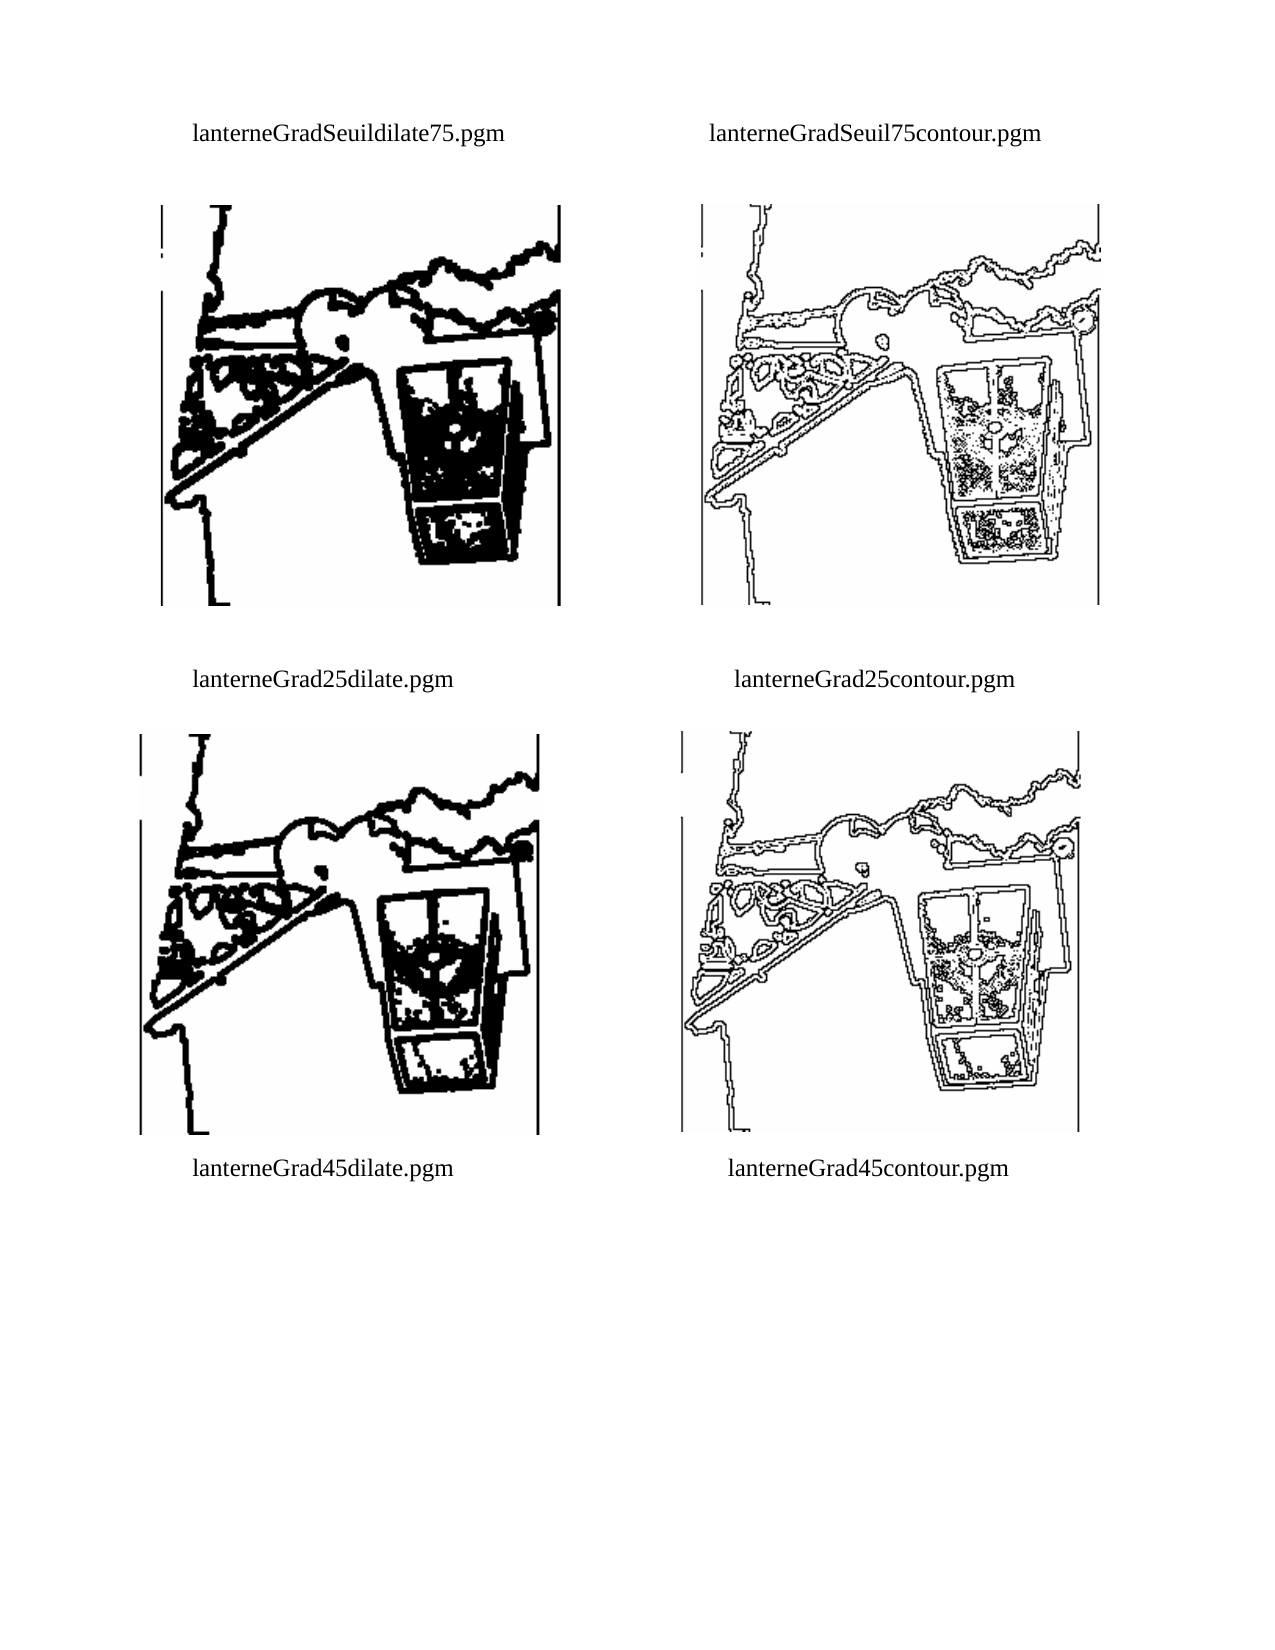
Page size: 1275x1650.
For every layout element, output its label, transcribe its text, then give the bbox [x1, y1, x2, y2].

text lanterneGradSeuildilate75.pgm lanterneGradSeuil75contour.pgm [118, 118, 1157, 147]
text lanterneGrad45dilate.pgm lanterneGrad45contour.pgm [118, 1153, 1157, 1182]
picture [680, 731, 1081, 1132]
picture [701, 204, 1101, 605]
text lanterneGrad25dilate.pgm lanterneGrad25contour.pgm [118, 664, 1157, 693]
picture [160, 205, 561, 606]
picture [139, 734, 540, 1135]
